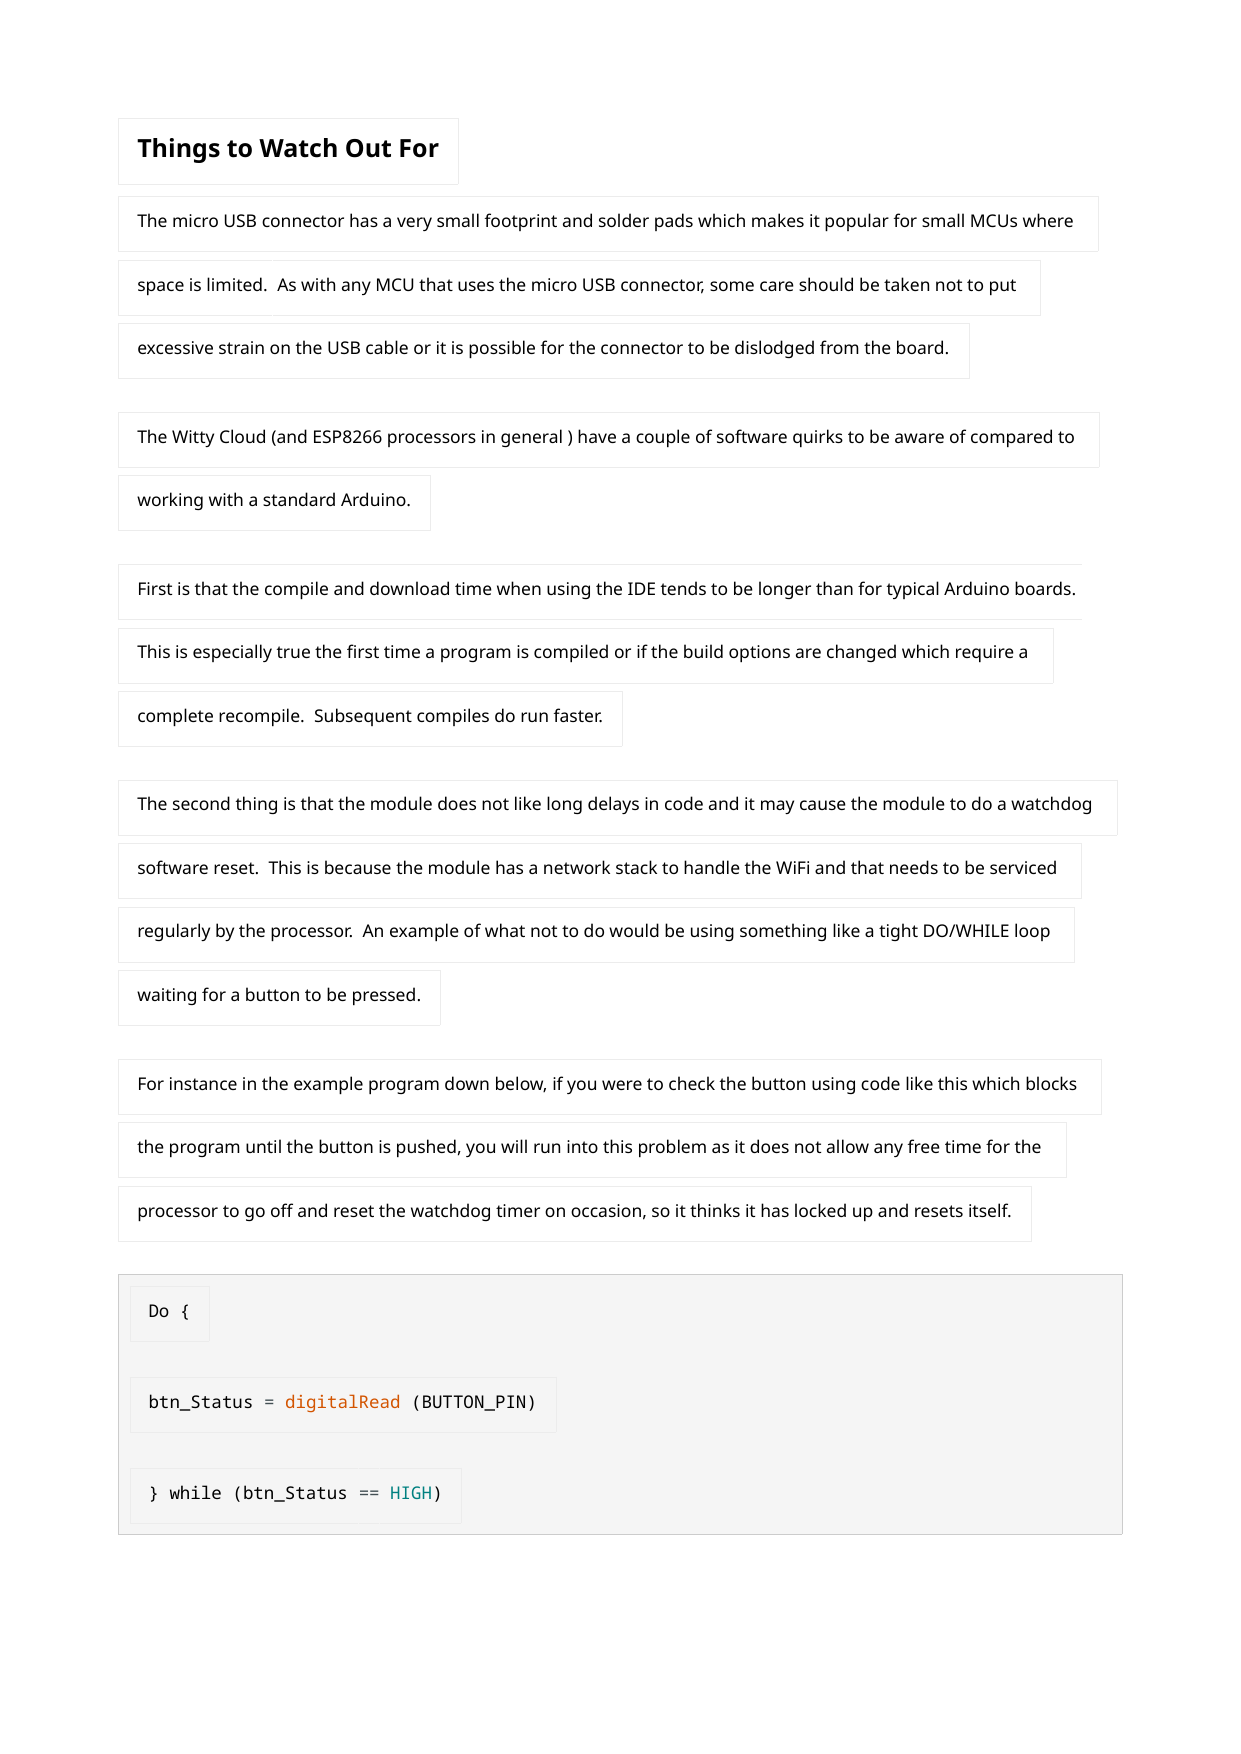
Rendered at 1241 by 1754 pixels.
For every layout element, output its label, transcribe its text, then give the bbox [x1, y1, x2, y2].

text The Witty Cloud (and ESP8266 processors in general ) have a couple of software quirks to be aware of compared to working with a standard Arduino. [118, 412, 1122, 531]
text The second thing is that the module does not like long delays in code and it may cause the module to do a watchdog software reset. This is because the module has a network stack to handle the WiFi and that needs to be serviced regularly by the processor. An example of what not to do would be using something like a tight DO/WHILE loop waiting for a button to be pressed. [118, 779, 1122, 1025]
text btn_Status = digitalRead (BUTTON_PIN) [119, 1365, 1122, 1432]
subtitle [459, 118, 1122, 184]
text First is that the compile and download time when using the IDE tends to be longer than for typical Arduino boards. This is especially true the first time a program is compiled or if the build options are changed which require a complete recompile. Subsequent compiles do run faster. [118, 564, 1122, 746]
text Do { [119, 1275, 1122, 1341]
text The micro USB connector has a very small footprint and solder pads which makes it popular for small MCUs where space is limited. As with any MCU that uses the micro USB connector, some care should be taken not to put excessive strain on the USB cable or it is possible for the connector to be dislodged from the board. [118, 196, 1122, 378]
subtitle Things to Watch Out For [119, 119, 458, 184]
text } while (btn_Status == HIGH) [119, 1456, 1122, 1534]
text For instance in the example program down below, if you were to check the button using code like this which blocks the program until the button is pushed, you will run into this problem as it does not allow any free time for the processor to go off and reset the watchdog timer on occasion, so it thinks it has locked up and resets itself. [118, 1059, 1122, 1241]
